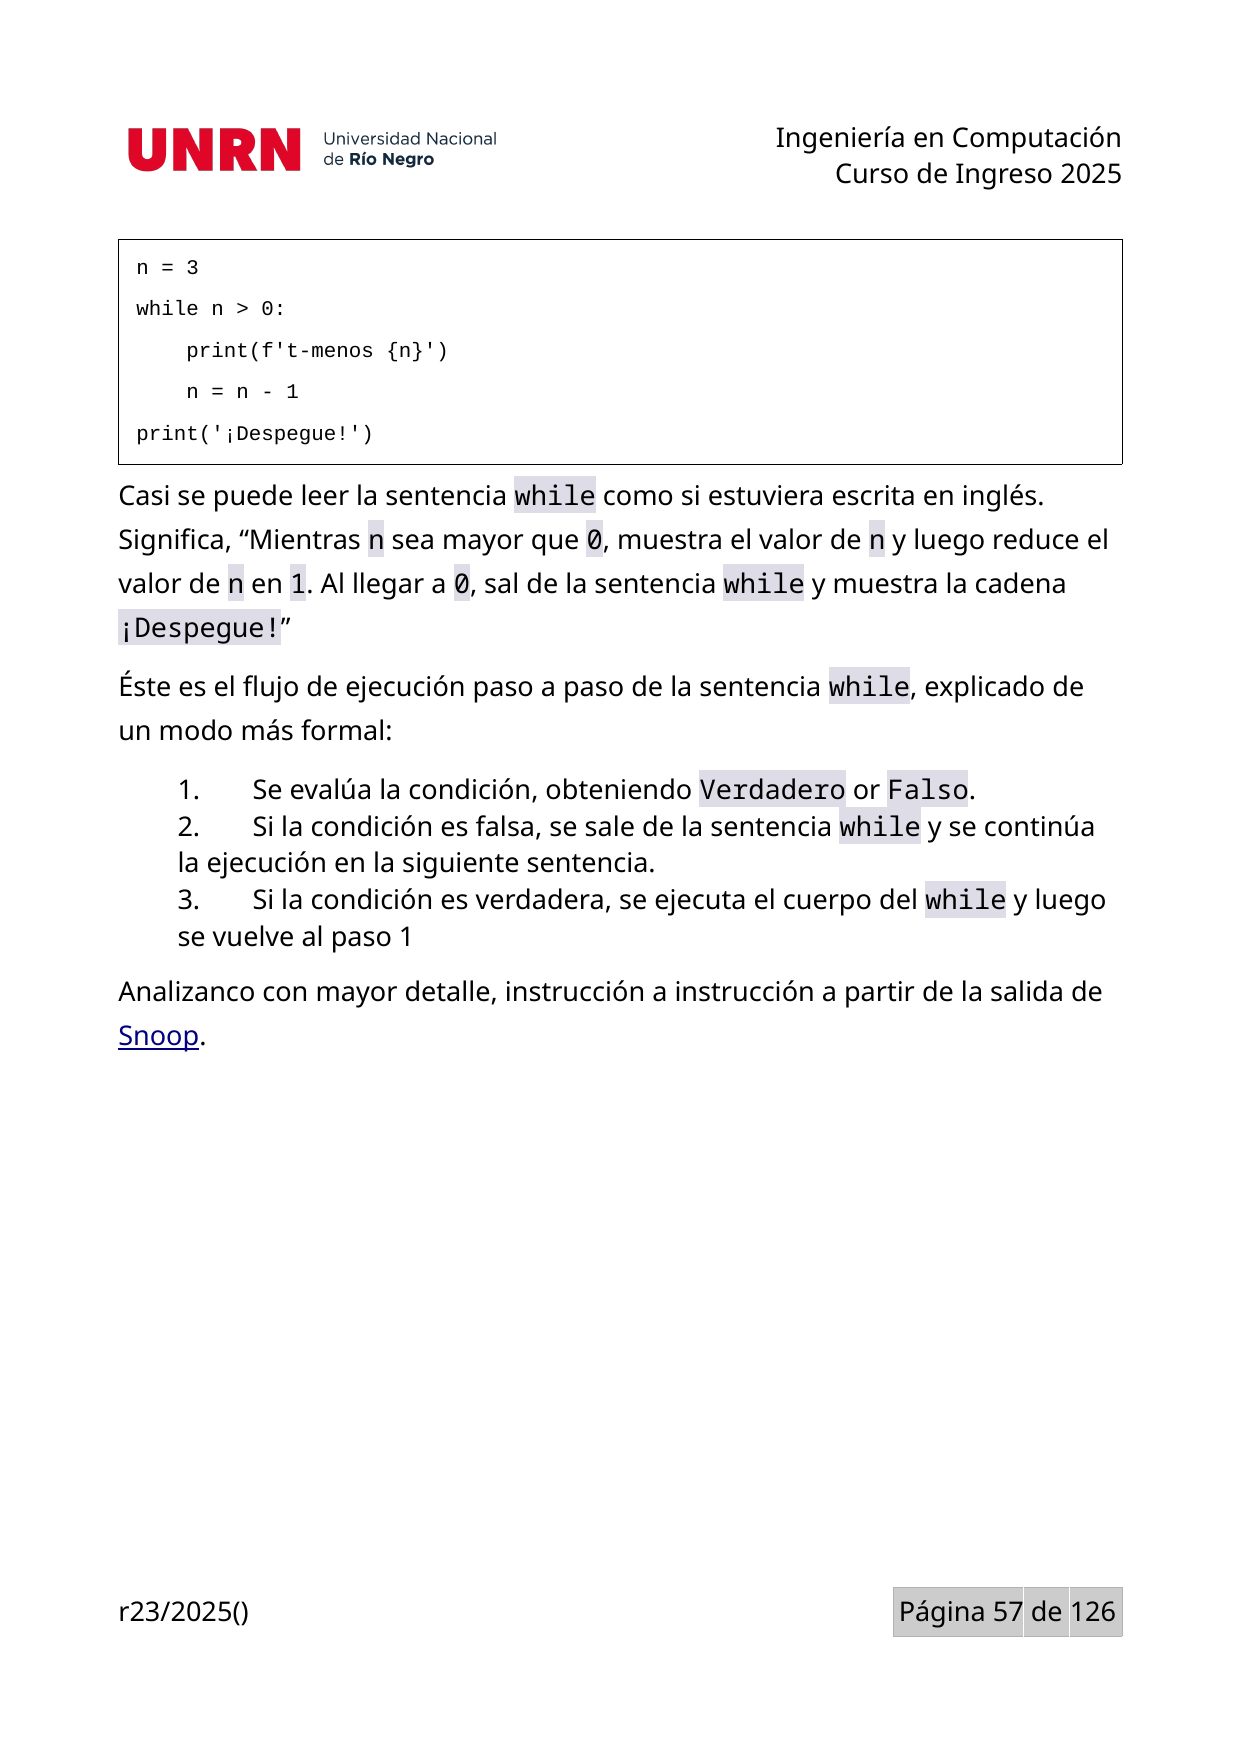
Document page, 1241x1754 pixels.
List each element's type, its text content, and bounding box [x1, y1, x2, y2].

text print(f't-menos {n}') [119, 322, 1122, 363]
list Si la condición es verdadera, se ejecuta el cuerpo del while y luego se vuelve al paso 1 [177, 881, 1122, 954]
list Se evalúa la condición, obteniendo Verdadero or Falso. [968, 770, 1122, 807]
text Analizanco con mayor detalle, instrucción a instrucción a partir de la salida de Snoop. [118, 972, 1122, 1053]
text n = 3 [119, 240, 1122, 281]
text while n > 0: [119, 281, 1122, 322]
list Se evalúa la condición, obteniendo Verdadero or Falso. [177, 770, 699, 807]
text Casi se puede leer la sentencia while como si estuviera escrita en inglés. Significa, “Mientras n sea mayor que 0, muestra el valor de n y luego reduce el valor de n en 1. Al llegar a 0, sal de la sentencia while y muestra la cadena ¡Despegue!” [118, 476, 1122, 645]
text Éste es el flujo de ejecución paso a paso de la sentencia while, explicado de un modo más formal: [118, 667, 1122, 748]
text n = n - 1 [119, 363, 1122, 405]
text print('¡Despegue!') [119, 405, 1122, 464]
list Si la condición es falsa, se sale de la sentencia while y se continúa la ejecución en la siguiente sentencia. [177, 807, 1122, 881]
picture [118, 118, 505, 180]
list Se evalúa la condición, obteniendo Verdadero or Falso. [846, 770, 887, 807]
